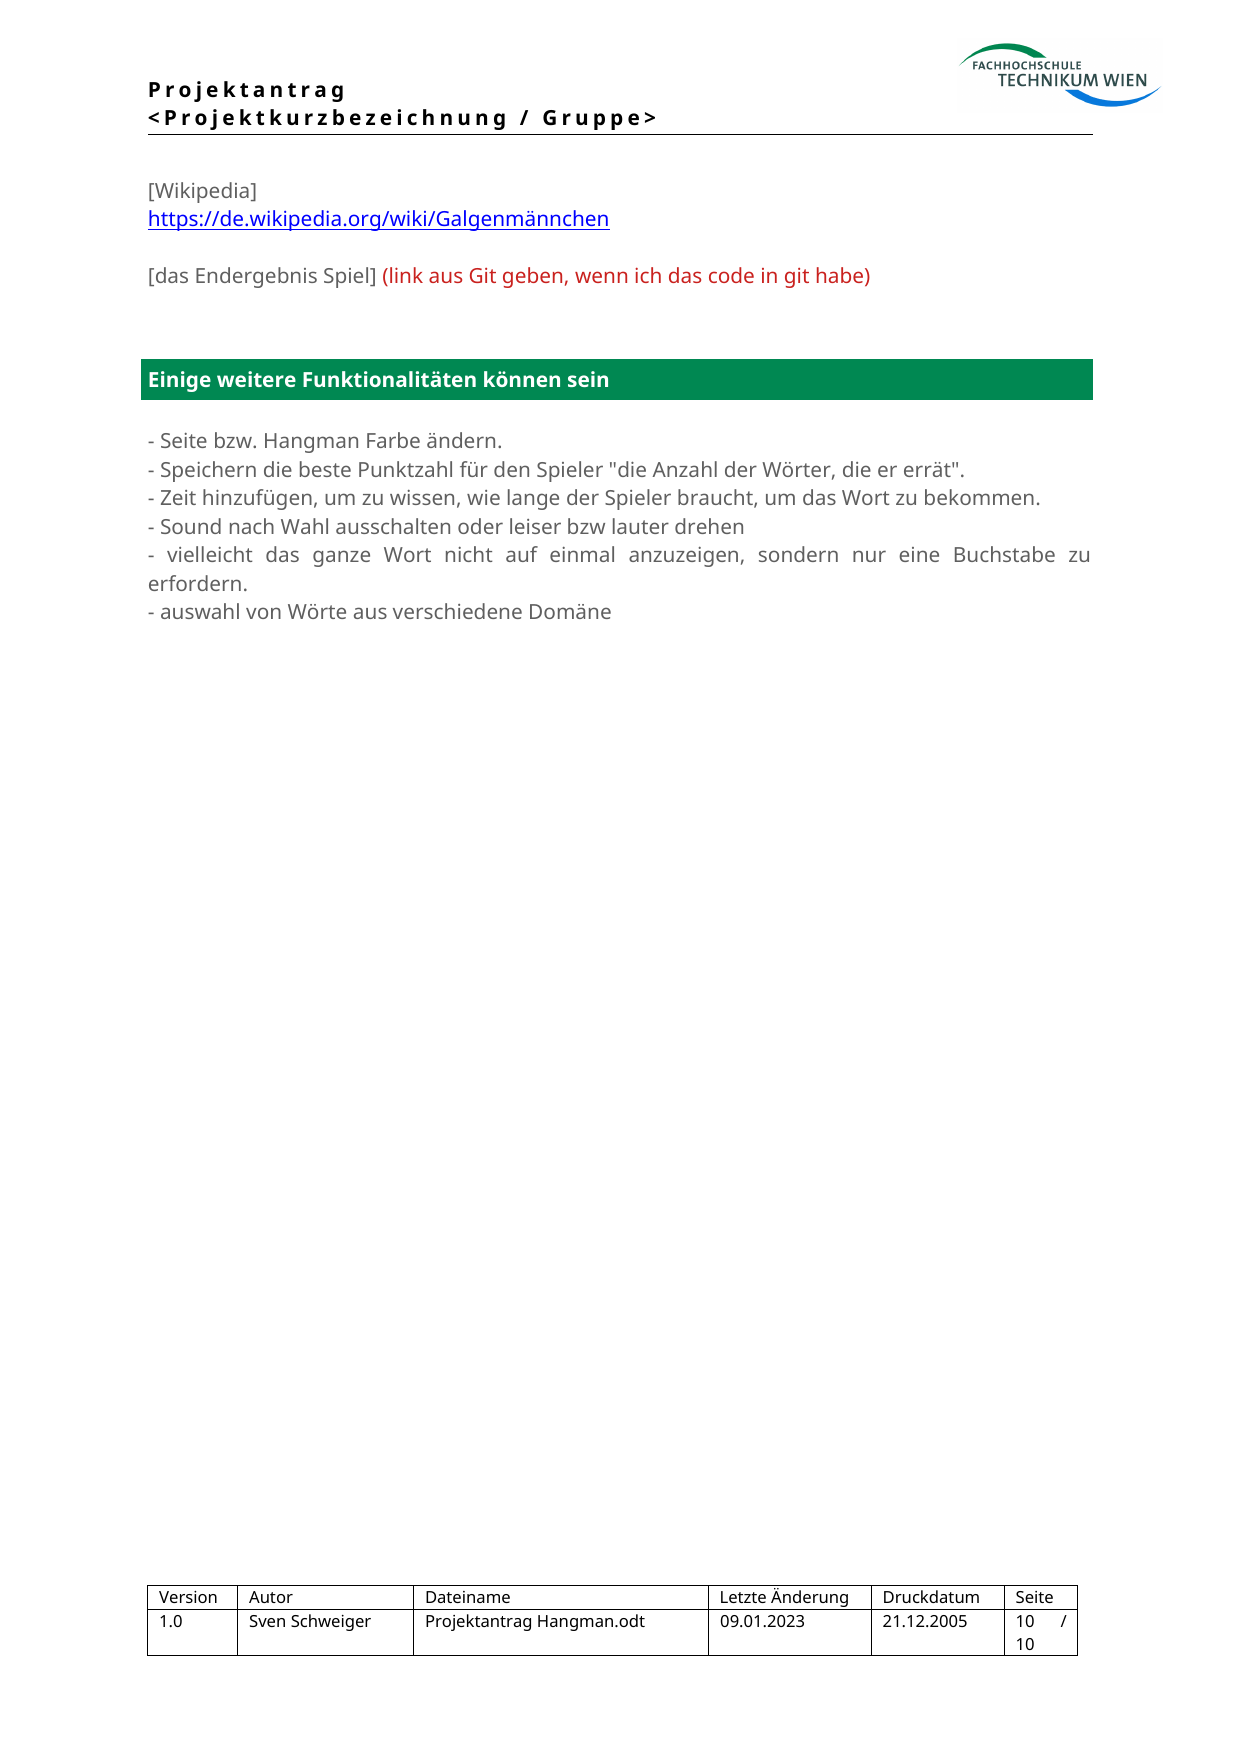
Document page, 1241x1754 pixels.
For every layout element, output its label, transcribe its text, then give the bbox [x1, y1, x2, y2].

text - Speichern die beste Punktzahl für den Spieler "die Anzahl der Wörter, die er errät". [148, 455, 1093, 483]
text - Zeit hinzufügen, um zu wissen, wie lange der Spieler braucht, um das Wort zu bekommen. [148, 483, 1093, 512]
text - Seite bzw. Hangman Farbe ändern. [148, 427, 1093, 455]
text [das Endergebnis Spiel] (link aus Git geben, wenn ich das code in git habe) [148, 261, 1093, 290]
text - auswahl von Wörte aus verschiedene Domäne [148, 597, 1093, 626]
text Einige weitere Funktionalitäten können sein [141, 359, 1093, 400]
text - Sound nach Wahl ausschalten oder leiser bzw lauter drehen [148, 512, 1093, 540]
text [Wikipedia] [148, 176, 1093, 204]
picture [956, 38, 1163, 113]
text - vielleicht das ganze Wort nicht auf einmal anzuzeigen, sondern nur eine Buchstabe zu erfordern. [148, 540, 1093, 597]
text https://de.wikipedia.org/wiki/Galgenmännchen [148, 204, 1093, 233]
